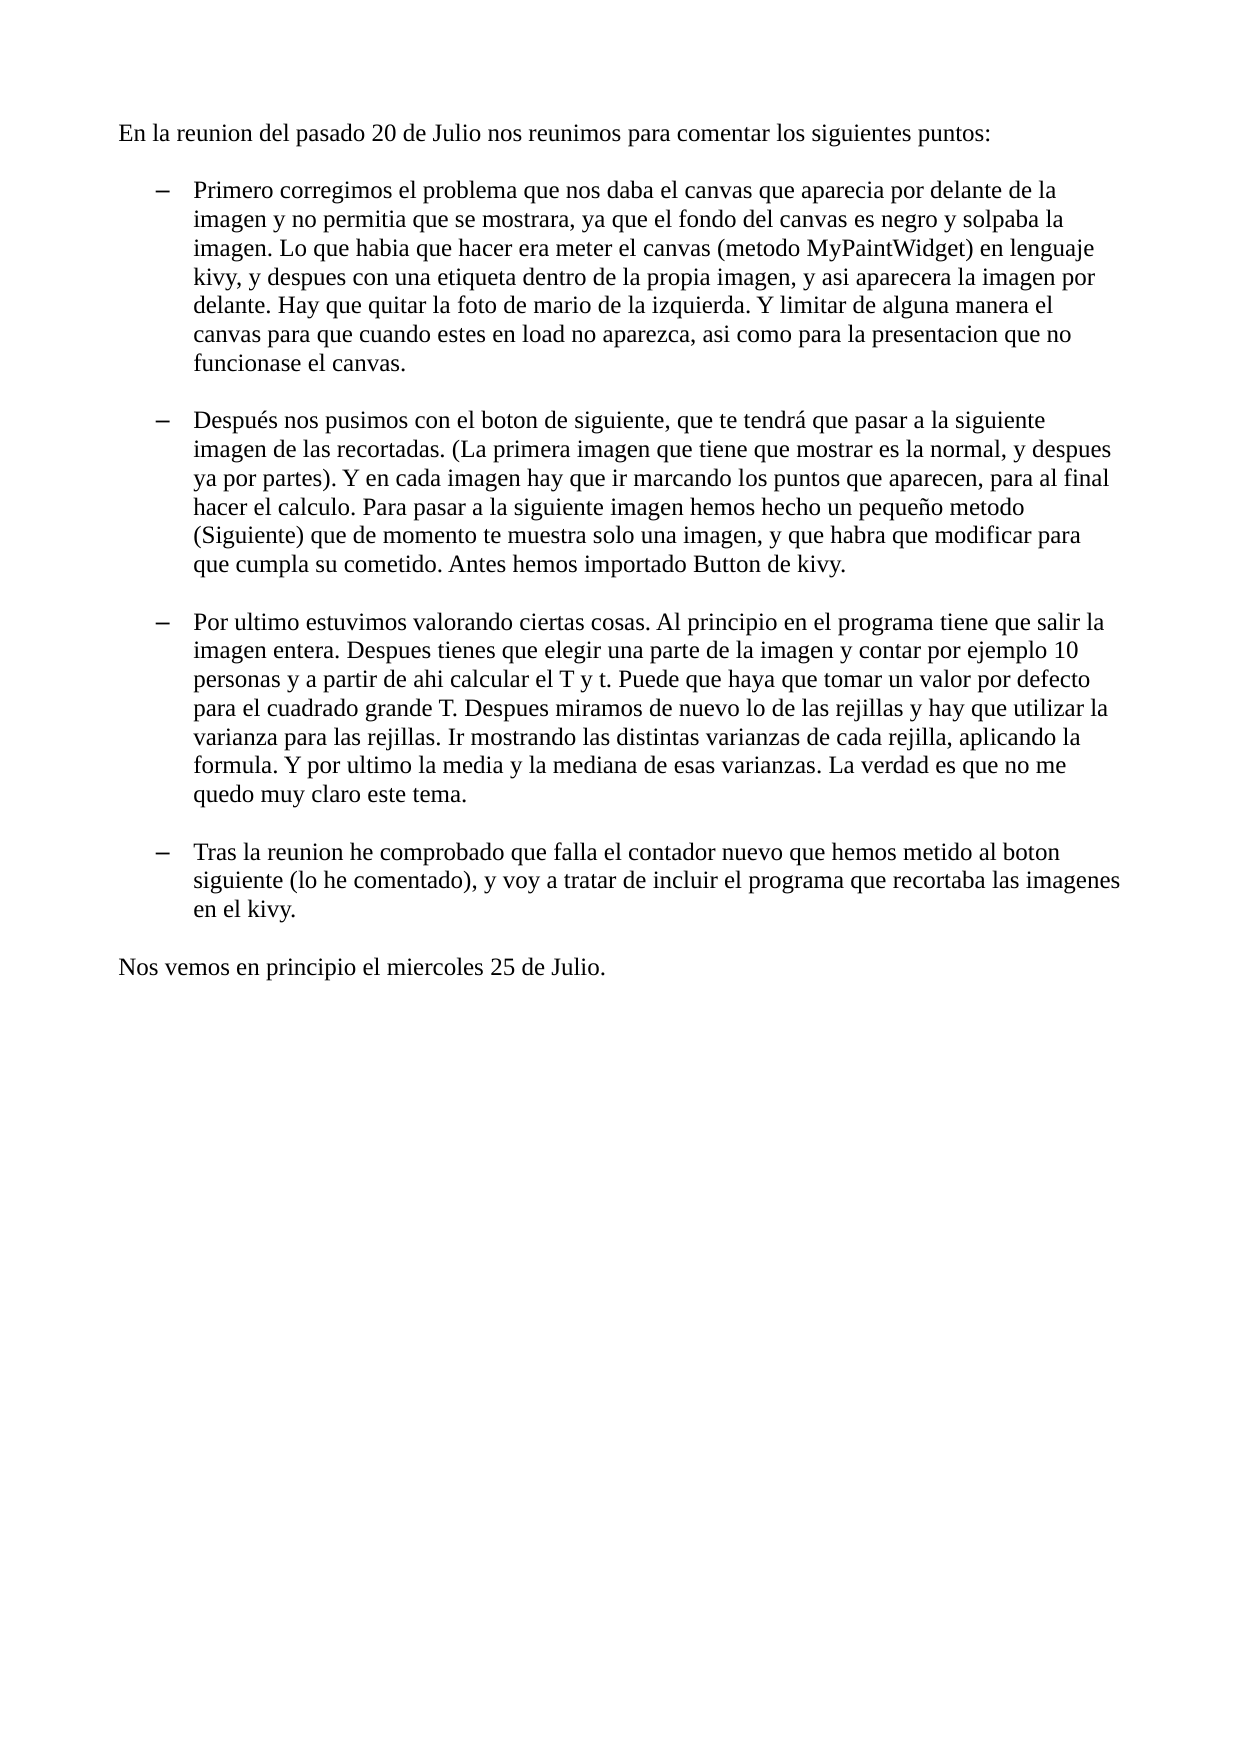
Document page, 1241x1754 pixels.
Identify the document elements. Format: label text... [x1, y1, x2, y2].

list Por ultimo estuvimos valorando ciertas cosas. Al principio en el programa tiene que salir la imagen entera. Despues tienes que elegir una parte de la imagen y contar por ejemplo 10 personas y a partir de ahi calcular el T y t. Puede que haya que tomar un valor por defecto para el cuadrado grande T. Despues miramos de nuevo lo de las rejillas y hay que utilizar la varianza para las rejillas. Ir mostrando las distintas varianzas de cada rejilla, aplicando la formula. Y por ultimo la media y la mediana de esas varianzas. La verdad es que no me quedo muy claro este tema. [156, 607, 1122, 808]
text En la reunion del pasado 20 de Julio nos reunimos para comentar los siguientes puntos: [118, 118, 1122, 147]
list Tras la reunion he comprobado que falla el contador nuevo que hemos metido al boton siguiente (lo he comentado), y voy a tratar de incluir el programa que recortaba las imagenes en el kivy. [156, 837, 1122, 923]
list Primero corregimos el problema que nos daba el canvas que aparecia por delante de la imagen y no permitia que se mostrara, ya que el fondo del canvas es negro y solpaba la imagen. Lo que habia que hacer era meter el canvas (metodo MyPaintWidget) en lenguaje kivy, y despues con una etiqueta dentro de la propia imagen, y asi aparecera la imagen por delante. Hay que quitar la foto de mario de la izquierda. Y limitar de alguna manera el canvas para que cuando estes en load no aparezca, asi como para la presentacion que no funcionase el canvas. [156, 176, 1122, 377]
text Nos vemos en principio el miercoles 25 de Julio. [118, 952, 1122, 981]
list Después nos pusimos con el boton de siguiente, que te tendrá que pasar a la siguiente imagen de las recortadas. (La primera imagen que tiene que mostrar es la normal, y despues ya por partes). Y en cada imagen hay que ir marcando los puntos que aparecen, para al final hacer el calculo. Para pasar a la siguiente imagen hemos hecho un pequeño metodo (Siguiente) que de momento te muestra solo una imagen, y que habra que modificar para que cumpla su cometido. Antes hemos importado Button de kivy. [156, 406, 1122, 578]
